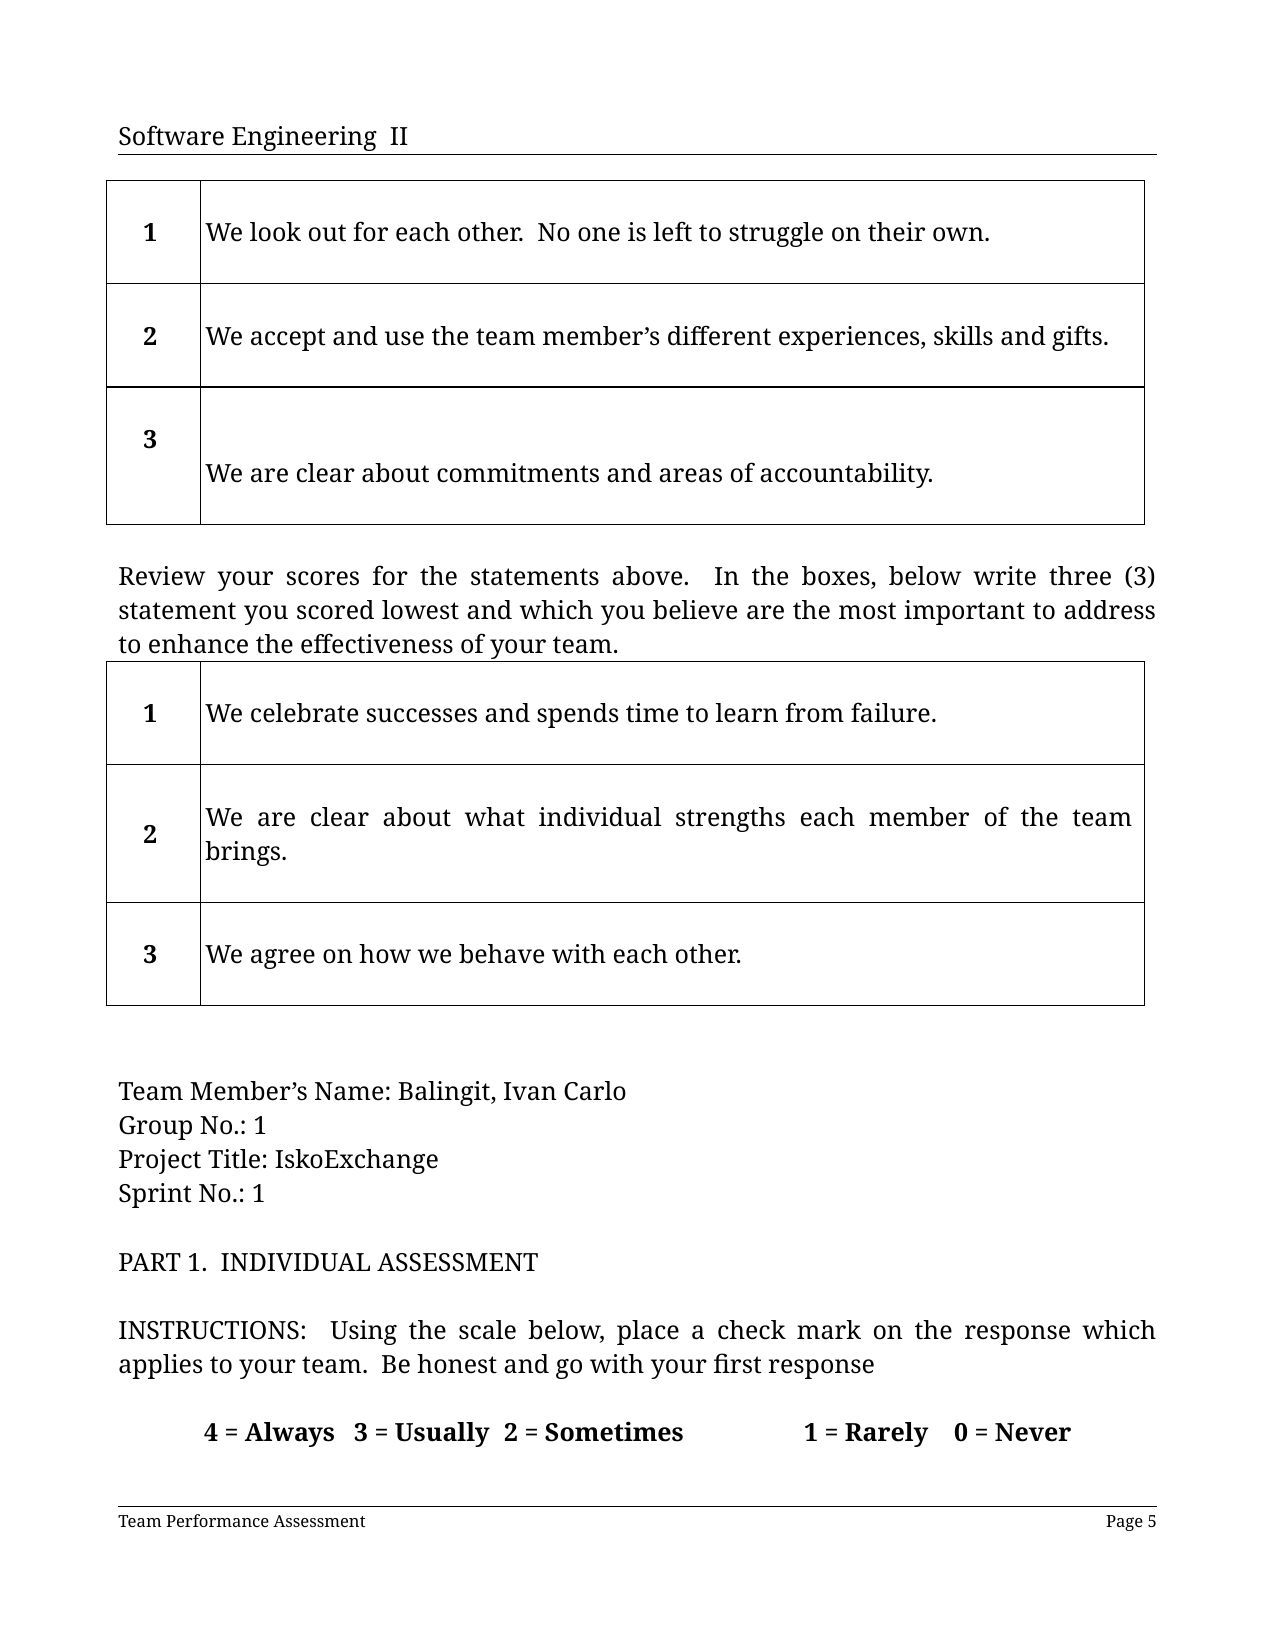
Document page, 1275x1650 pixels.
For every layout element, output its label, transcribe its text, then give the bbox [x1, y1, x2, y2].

table_cell We accept and use the team member’s different experiences, skills and gifts. [201, 284, 1144, 386]
table_cell We are clear about commitments and areas of accountability. [201, 388, 1144, 524]
text INSTRUCTIONS: Using the scale below, place a check mark on the response which applies to your team. Be honest and go with your first response [118, 1312, 1157, 1381]
table_header We look out for each other. No one is left to struggle on their own. [201, 181, 1144, 283]
text Project Title: IskoExchange [118, 1142, 1157, 1176]
table_header We celebrate successes and spends time to learn from failure. [201, 662, 1144, 764]
text Review your scores for the statements above. In the boxes, below write three (3) statement you scored lowest and which you believe are the most important to address to enhance the effectiveness of your team. [118, 559, 1157, 661]
text 4 = Always 3 = Usually 2 = Sometimes 1 = Rarely 0 = Never [118, 1414, 1157, 1449]
table_cell We agree on how we behave with each other. [201, 903, 1144, 1005]
table_cell We are clear about what individual strengths each member of the team brings. [201, 765, 1144, 902]
text PART 1. INDIVIDUAL ASSESSMENT [118, 1244, 1157, 1278]
table_header 1 [107, 662, 200, 764]
table_cell 3 [107, 903, 200, 1005]
table_cell 3 [107, 388, 200, 524]
table_header 1 [107, 181, 200, 283]
text Sprint No.: 1 [118, 1176, 1157, 1210]
table_cell 2 [107, 284, 200, 386]
text Group No.: 1 [118, 1108, 1157, 1142]
table_cell 2 [107, 765, 200, 902]
text Team Member’s Name: Balingit, Ivan Carlo [118, 1074, 1157, 1108]
